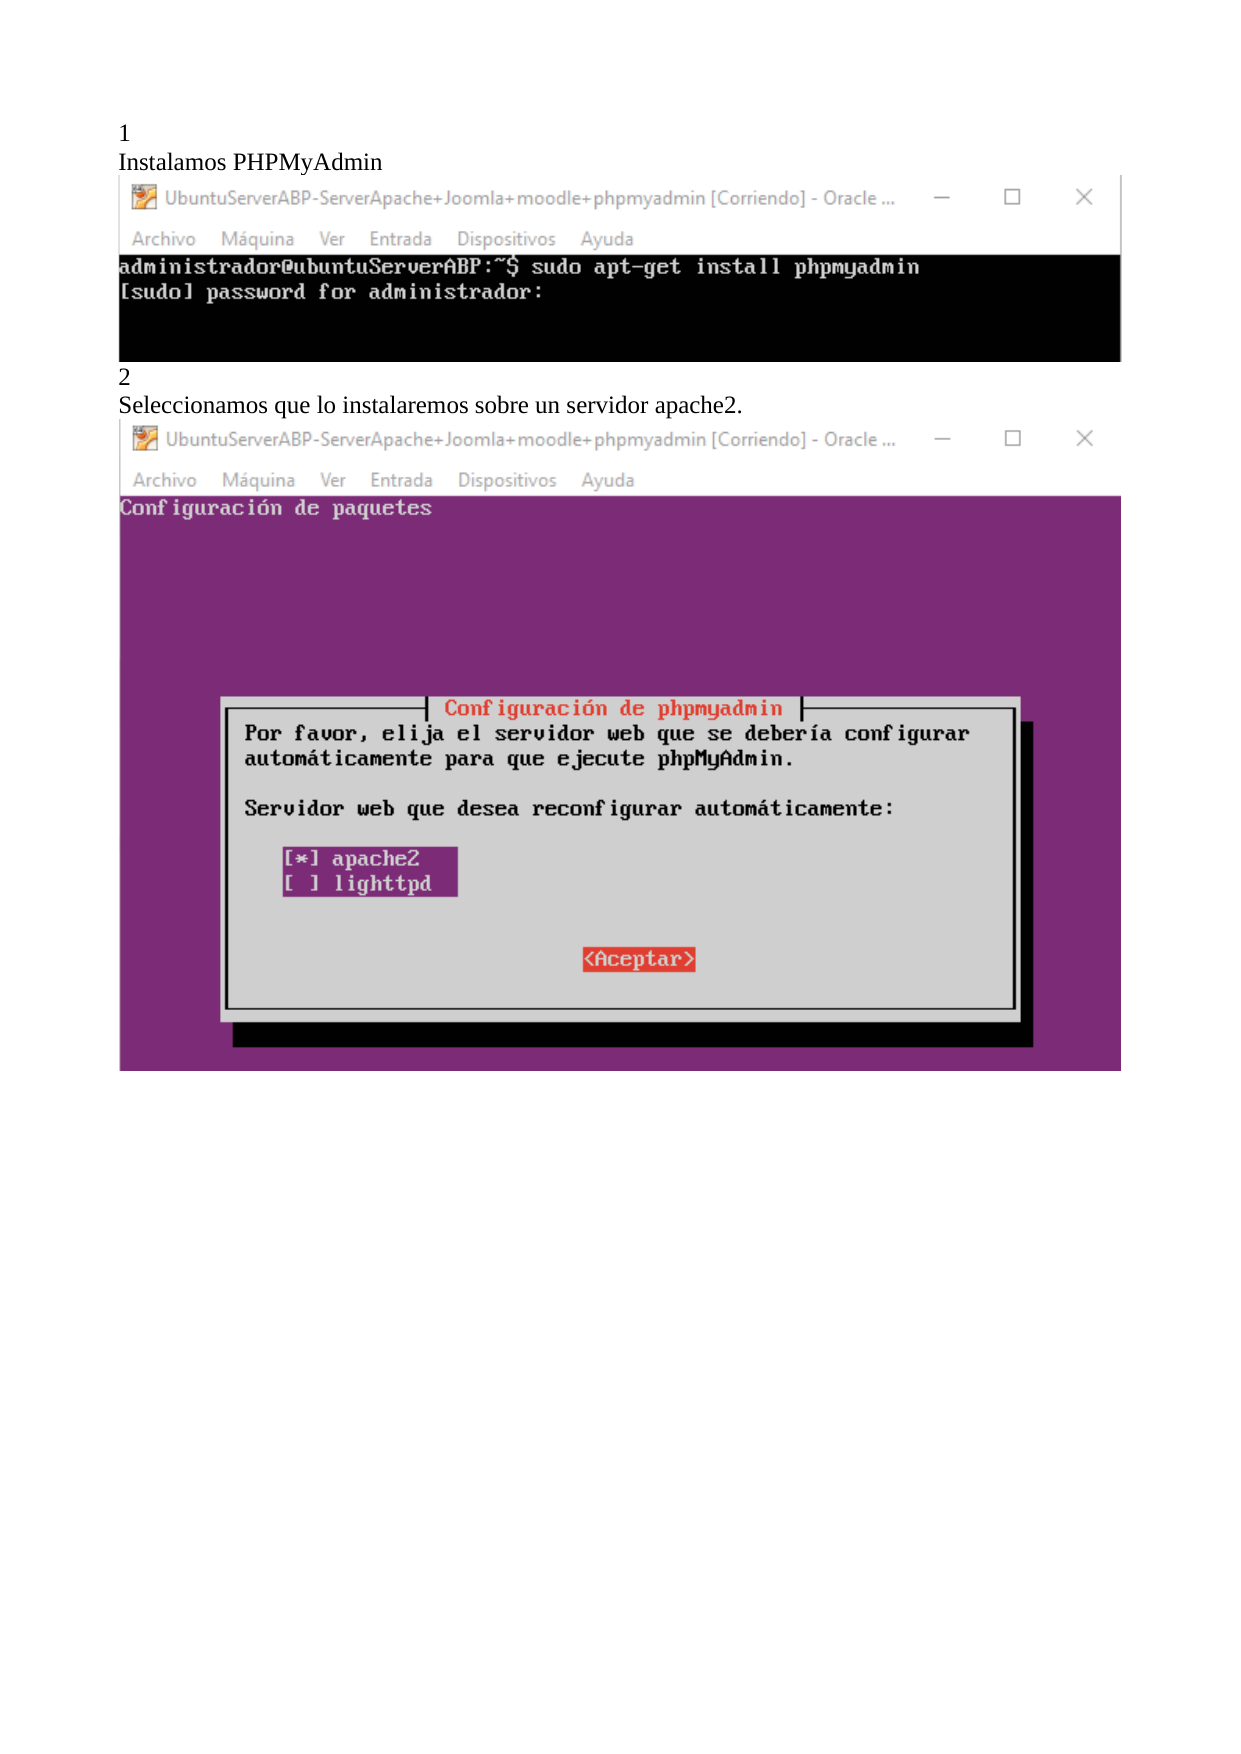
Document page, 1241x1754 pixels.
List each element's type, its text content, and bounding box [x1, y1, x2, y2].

text 1 [118, 118, 1122, 147]
text Seleccionamos que lo instalaremos sobre un servidor apache2. [118, 390, 1122, 419]
text 2 [118, 362, 1122, 390]
picture [119, 419, 1121, 1071]
picture [118, 175, 1122, 362]
text Instalamos PHPMyAdmin [118, 147, 1122, 175]
